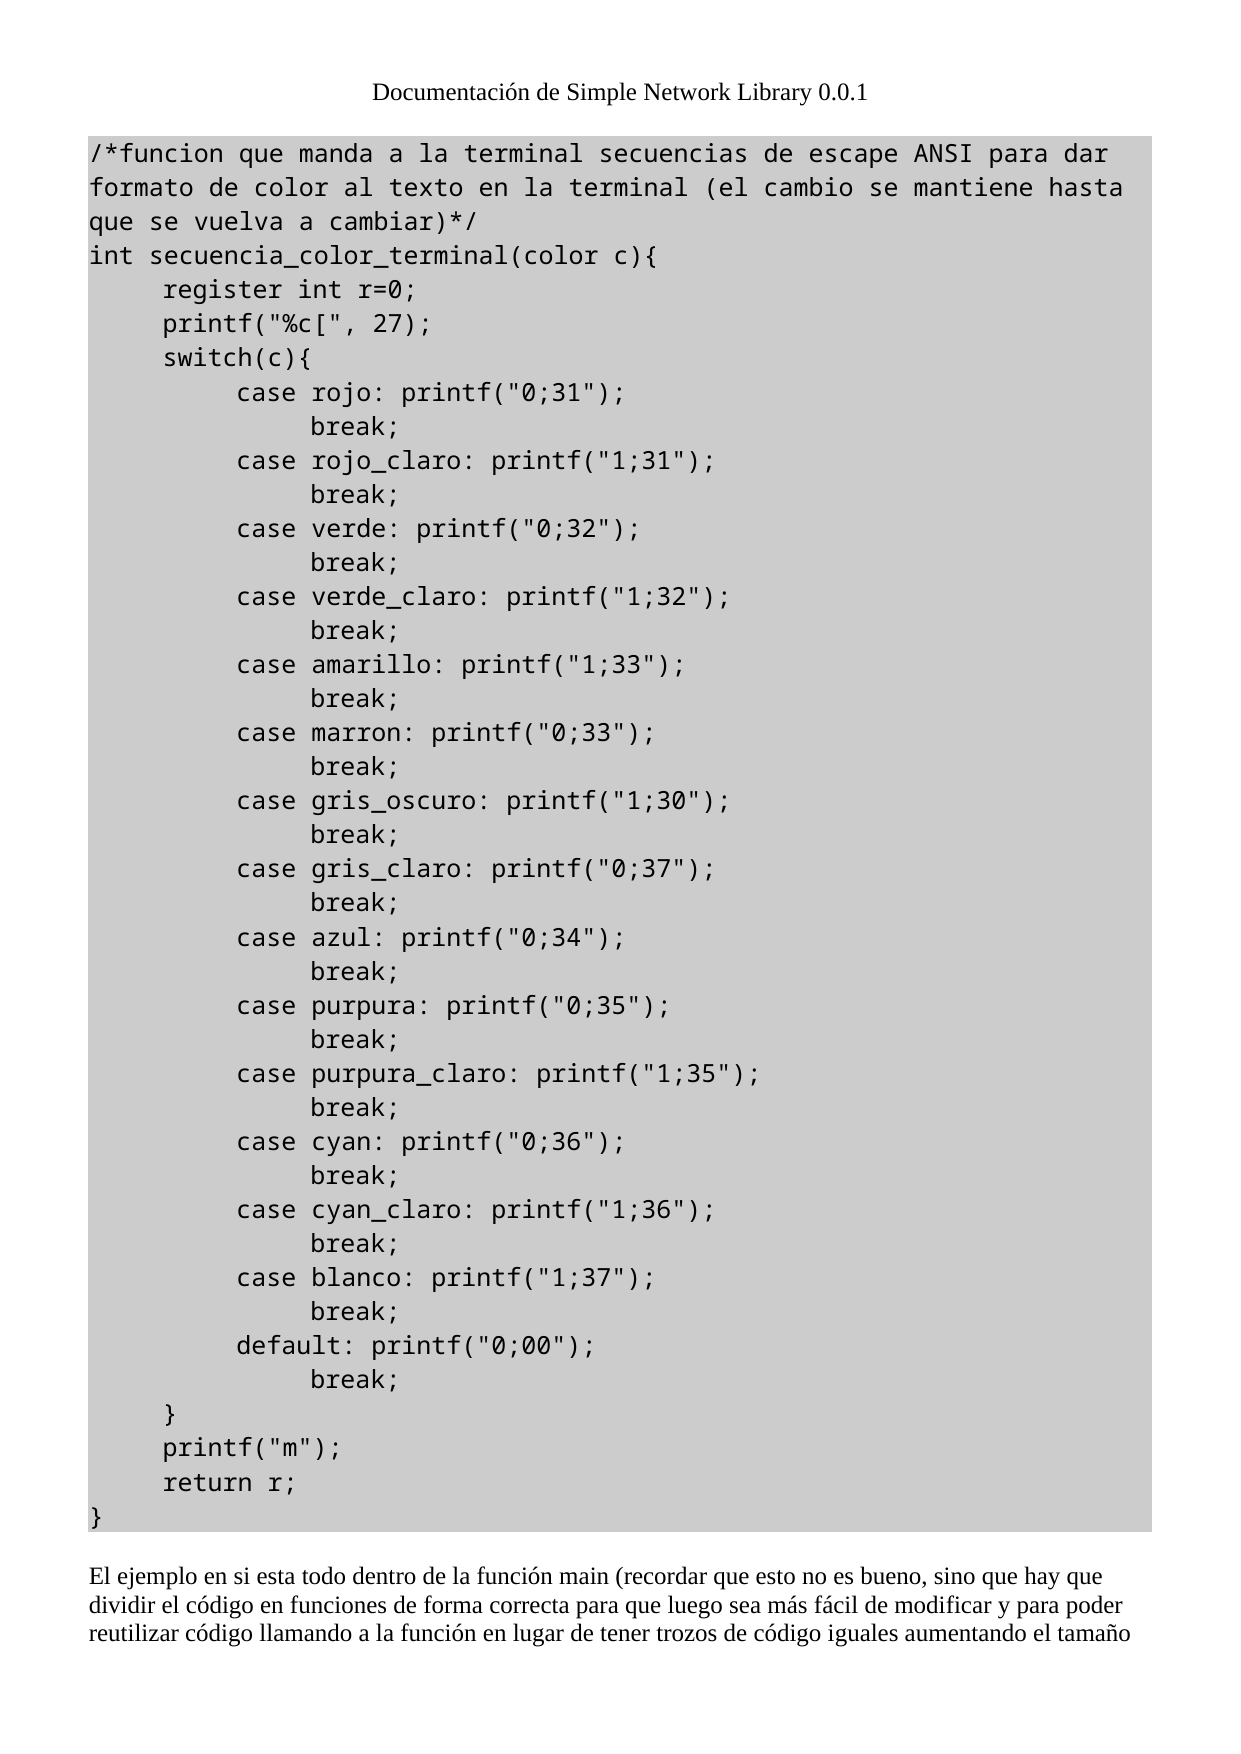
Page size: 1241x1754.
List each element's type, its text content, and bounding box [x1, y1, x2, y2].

text switch(c){ [88, 340, 1152, 374]
text printf("%c[", 27); [88, 306, 1152, 340]
text case cyan_claro: printf("1;36"); [88, 1192, 1152, 1226]
text case marron: printf("0;33"); [88, 715, 1152, 749]
text case purpura_claro: printf("1;35"); [88, 1055, 1152, 1089]
text register int r=0; [88, 272, 1152, 306]
text case purpura: printf("0;35"); [88, 987, 1152, 1021]
text break; [88, 1089, 1152, 1123]
text break; [88, 1021, 1152, 1055]
text int secuencia_color_terminal(color c){ [88, 238, 1152, 272]
text break; [88, 681, 1152, 715]
text break; [88, 1158, 1152, 1192]
text break; [88, 1226, 1152, 1260]
text break; [88, 544, 1152, 578]
text case gris_claro: printf("0;37"); [88, 851, 1152, 885]
text case gris_oscuro: printf("1;30"); [88, 783, 1152, 817]
text case amarillo: printf("1;33"); [88, 647, 1152, 681]
text default: printf("0;00"); [88, 1328, 1152, 1362]
text case rojo_claro: printf("1;31"); [88, 442, 1152, 476]
text break; [88, 408, 1152, 442]
text case blanco: printf("1;37"); [88, 1260, 1152, 1294]
text break; [88, 749, 1152, 783]
text El ejemplo en si esta todo dentro de la función main (recordar que esto no es bueno, sino que hay que dividir el código en funciones de forma correcta para que luego sea más fácil de modificar y para poder reutilizar código llamando a la función en lugar de tener trozos de código iguales aumentando el tamaño [88, 1561, 1152, 1647]
text /*funcion que manda a la terminal secuencias de escape ANSI para dar formato de color al texto en la terminal (el cambio se mantiene hasta que se vuelva a cambiar)*/ [88, 136, 1152, 238]
text break; [88, 613, 1152, 647]
text break; [88, 953, 1152, 987]
text case cyan: printf("0;36"); [88, 1123, 1152, 1158]
text case verde_claro: printf("1;32"); [88, 578, 1152, 613]
text } [88, 1498, 1152, 1532]
text break; [88, 1362, 1152, 1396]
text return r; [88, 1464, 1152, 1498]
text case azul: printf("0;34"); [88, 919, 1152, 953]
text break; [88, 885, 1152, 919]
text } [88, 1396, 1152, 1430]
text case rojo: printf("0;31"); [88, 374, 1152, 408]
text break; [88, 817, 1152, 851]
text printf("m"); [88, 1430, 1152, 1464]
text break; [88, 1294, 1152, 1328]
text case verde: printf("0;32"); [88, 510, 1152, 544]
text break; [88, 476, 1152, 510]
